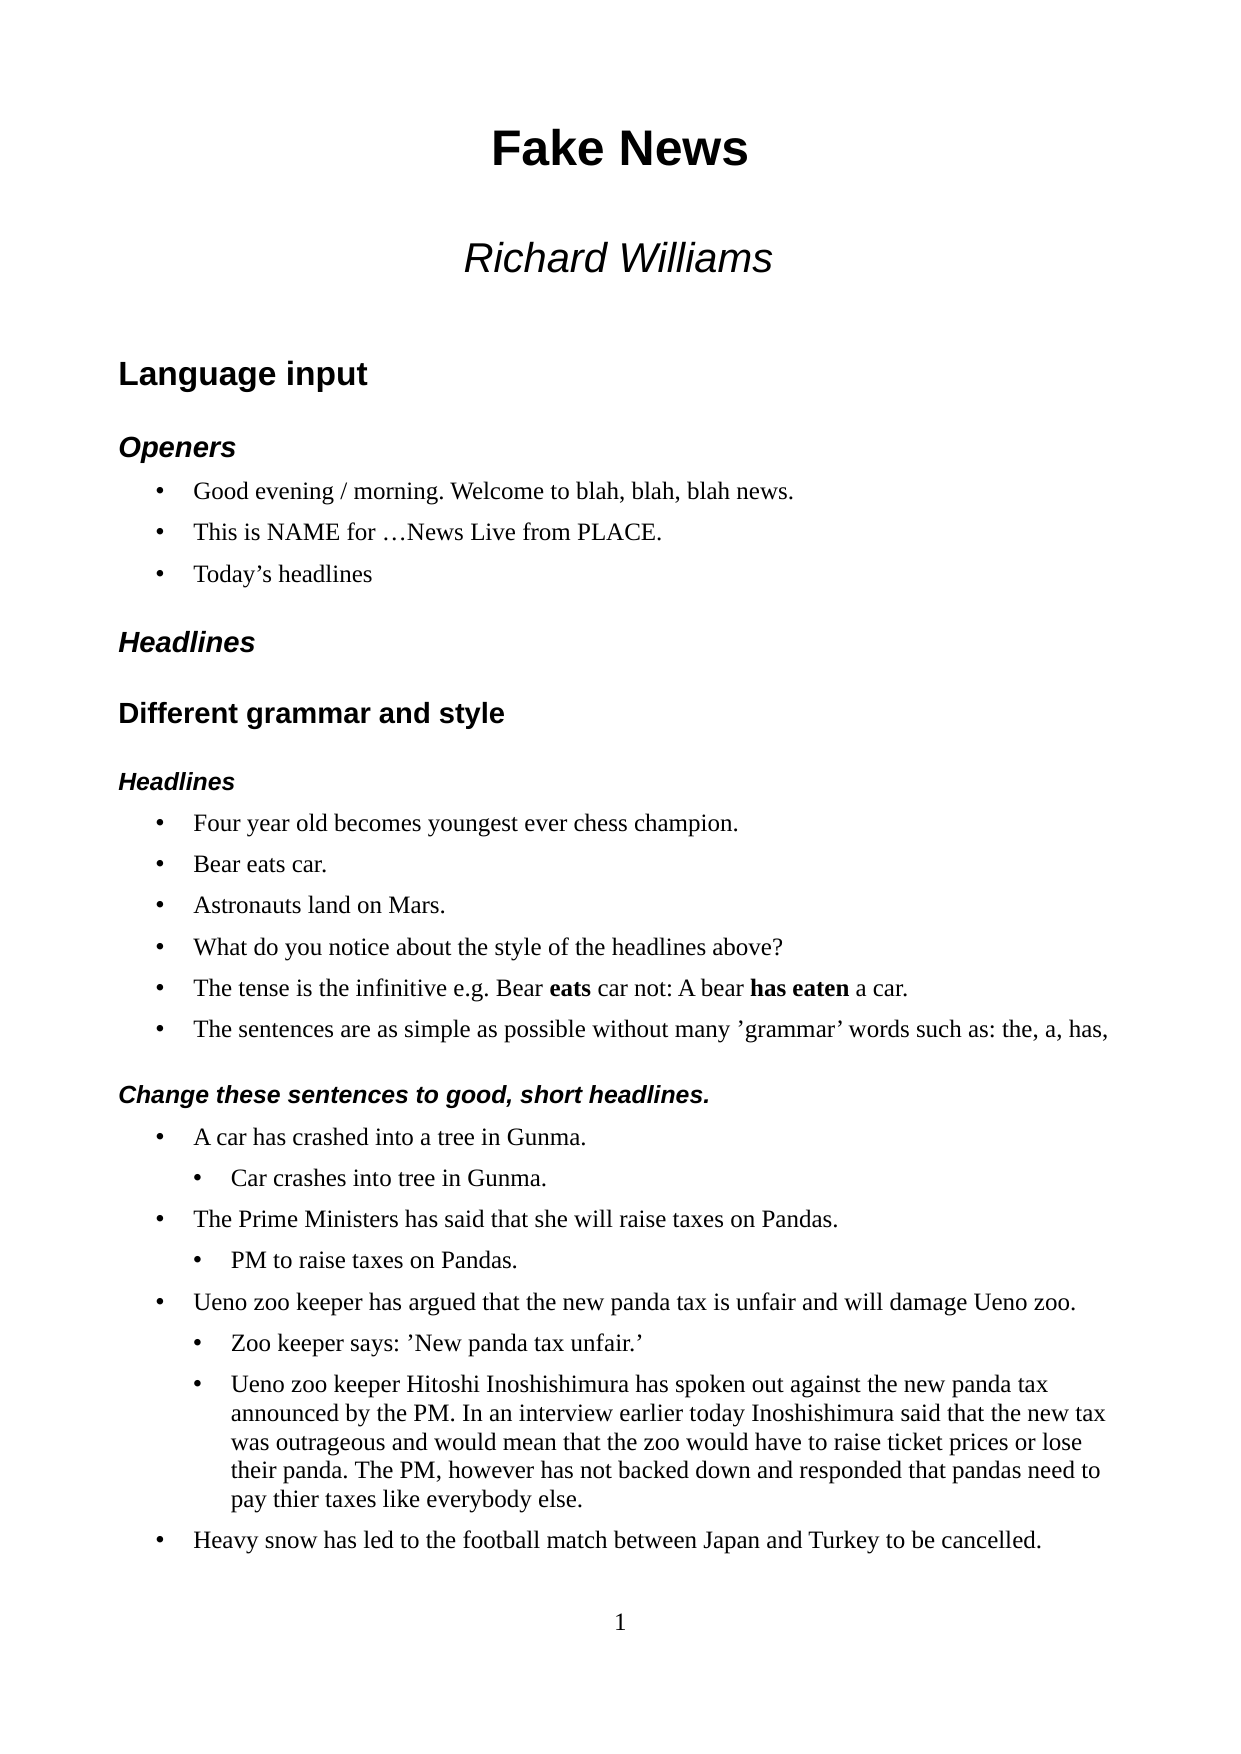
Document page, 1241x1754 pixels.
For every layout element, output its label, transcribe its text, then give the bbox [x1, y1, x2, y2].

list Ueno zoo keeper has argued that the new panda tax is unfair and will damage Ueno zoo. [156, 1287, 1122, 1315]
title Fake News [118, 118, 1122, 176]
subtitle Headlines [118, 767, 1122, 796]
list Ueno zoo keeper Hitoshi Inoshishimura has spoken out against the new panda tax announced by the PM. In an interview earlier today Inoshishimura said that the new tax was outrageous and would mean that the zoo would have to raise ticket prices or lose their panda. The PM, however has not backed down and responded that pandas need to pay thier taxes like everybody else. [193, 1369, 1122, 1513]
list The sentences are as simple as possible without many ’grammar’ words such as: the, a, has, [156, 1014, 1122, 1043]
list What do you notice about the style of the headlines above? [156, 932, 1122, 961]
list This is NAME for …News Live from PLACE. [156, 517, 1122, 546]
list Zoo keeper says: ’New panda tax unfair.’ [193, 1328, 1122, 1357]
list Four year old becomes youngest ever chess champion. [156, 808, 1122, 837]
subtitle Language input [118, 354, 1122, 393]
list The tense is the infinitive e.g. Bear eats car not: A bear has eaten a car. [156, 973, 1122, 1002]
list The Prime Ministers has said that she will raise taxes on Pandas. [156, 1204, 1122, 1233]
subtitle Different grammar and style [118, 696, 1122, 729]
list Astronauts land on Mars. [156, 891, 1122, 919]
list Good evening / morning. Welcome to blah, blah, blah news. [156, 476, 1122, 505]
list PM to raise taxes on Pandas. [193, 1245, 1122, 1274]
subtitle Headlines [118, 625, 1122, 658]
subtitle Change these sentences to good, short headlines. [118, 1081, 1122, 1109]
list Today’s headlines [156, 559, 1122, 587]
list A car has crashed into a tree in Gunma. [156, 1122, 1122, 1150]
list Heavy snow has led to the football match between Japan and Turkey to be cancelled. [156, 1525, 1122, 1554]
subtitle Richard Williams [118, 233, 1122, 281]
list Car crashes into tree in Gunma. [193, 1163, 1122, 1192]
list Bear eats car. [156, 849, 1122, 878]
subtitle Openers [118, 430, 1122, 464]
